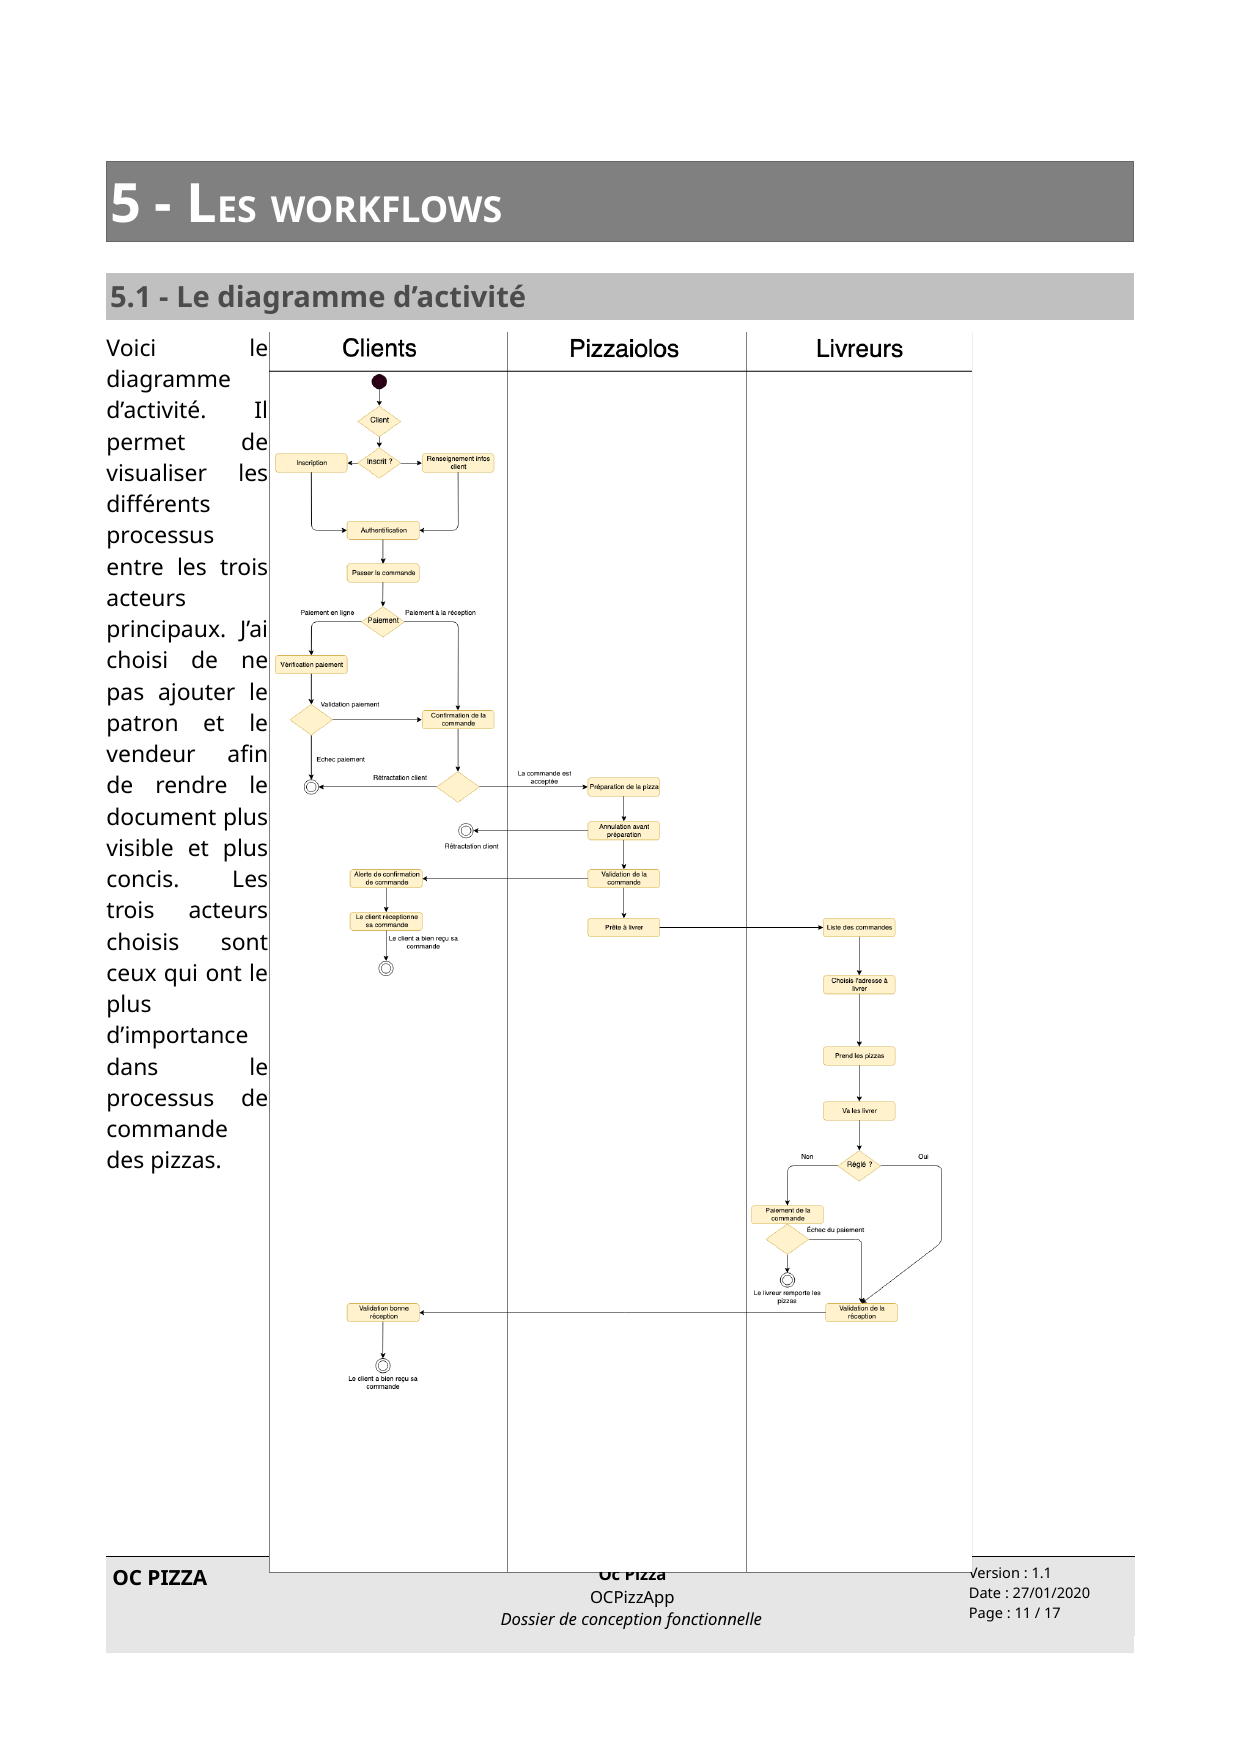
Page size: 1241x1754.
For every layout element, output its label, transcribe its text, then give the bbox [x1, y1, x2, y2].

text Voici le diagramme d’activité. Il permet de visualiser les différents processus entre les trois acteurs principaux. J’ai choisi de ne pas ajouter le patron et le vendeur afin de rendre le document plus visible et plus concis. Les trois acteurs choisis sont ceux qui ont le plus d’importance dans le processus de commande des pizzas. [106, 332, 268, 1176]
text [973, 332, 1134, 1176]
subtitle Le diagramme d’activité [107, 274, 1133, 319]
subtitle Les workflows [107, 162, 1133, 241]
picture [268, 332, 973, 1573]
